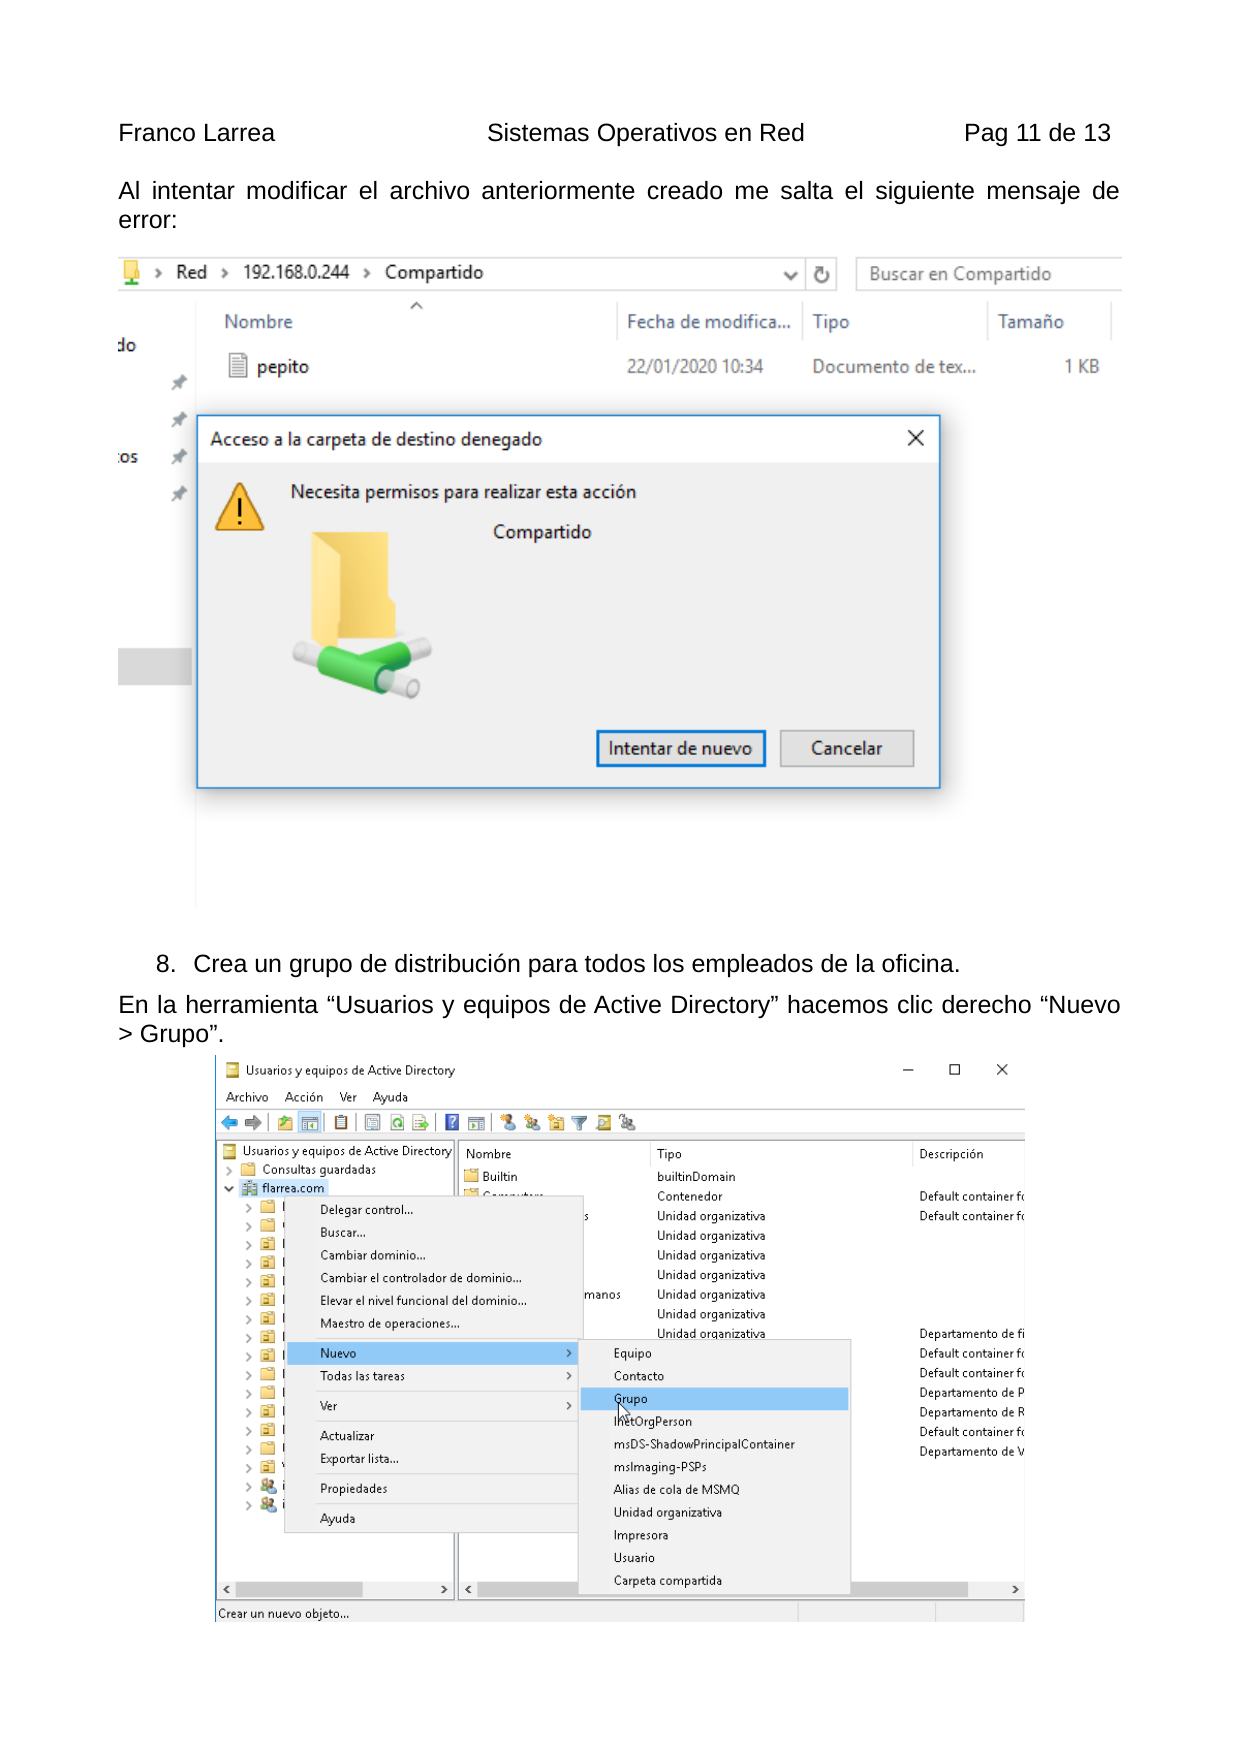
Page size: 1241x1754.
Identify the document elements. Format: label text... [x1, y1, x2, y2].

picture [118, 248, 1123, 908]
picture [215, 1055, 1025, 1622]
text Al intentar modificar el archivo anteriormente creado me salta el siguiente mensaje de error: [118, 176, 1122, 234]
list Crea un grupo de distribución para todos los empleados de la oficina. [156, 949, 1122, 977]
text En la herramienta “Usuarios y equipos de Active Directory” hacemos clic derecho “Nuevo > Grupo”. [118, 990, 1122, 1047]
